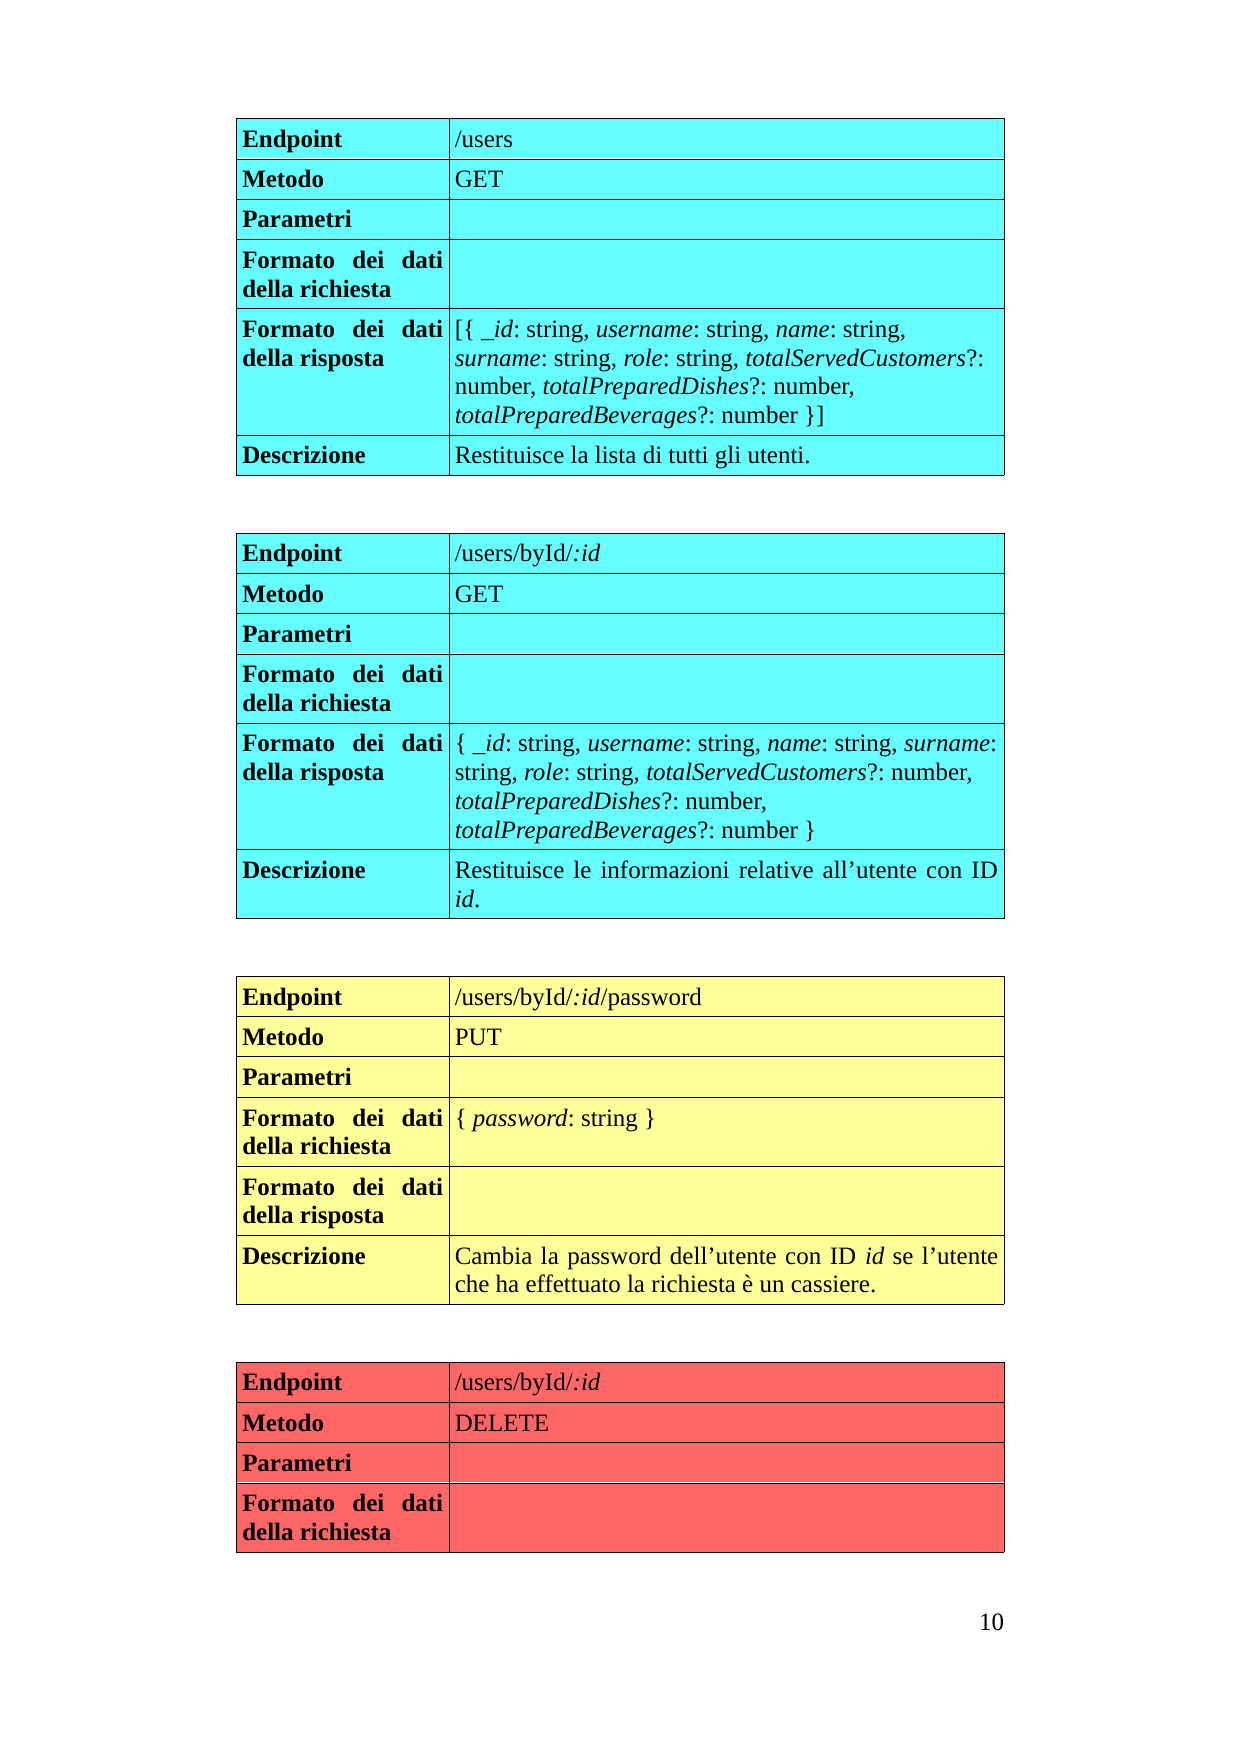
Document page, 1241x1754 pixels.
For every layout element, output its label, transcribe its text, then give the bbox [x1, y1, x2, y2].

table_cell Parametri [237, 614, 449, 653]
table_cell { password: string } [450, 1098, 1004, 1166]
table_header /users/byId/:id [450, 1363, 1004, 1402]
table_cell Formato dei dati della richiesta [237, 655, 449, 723]
table_cell [450, 1484, 1004, 1552]
table_cell Formato dei dati della risposta [237, 309, 449, 435]
table_cell [450, 655, 1004, 723]
table_header /users [450, 119, 1004, 158]
table_cell Restituisce la lista di tutti gli utenti. [450, 436, 1004, 475]
table_cell [450, 200, 1004, 239]
table_cell Metodo [237, 1403, 449, 1442]
table_cell Formato dei dati della richiesta [237, 1484, 449, 1552]
table_cell Metodo [237, 574, 449, 613]
table_cell [450, 614, 1004, 653]
table_header /users/byId/:id/password [450, 977, 1004, 1016]
table_cell Descrizione [237, 850, 449, 918]
table_header /users/byId/:id [450, 534, 1004, 573]
table_cell Formato dei dati della risposta [237, 1167, 449, 1235]
table_cell Metodo [237, 1017, 449, 1056]
table_cell Descrizione [237, 1236, 449, 1304]
table_header Endpoint [237, 1363, 449, 1402]
table_cell Descrizione [237, 436, 449, 475]
table_cell Parametri [237, 200, 449, 239]
table_cell Formato dei dati della richiesta [237, 1098, 449, 1166]
table_header Endpoint [237, 977, 449, 1016]
table_cell [{ _id: string, username: string, name: string, surname: string, role: string, totalServedCustomers?: number, totalPreparedDishes?: number, totalPreparedBeverages?: number }] [450, 309, 1004, 435]
table_cell GET [450, 160, 1004, 199]
table_cell GET [450, 574, 1004, 613]
table_cell { _id: string, username: string, name: string, surname: string, role: string, totalServedCustomers?: number, totalPreparedDishes?: number, totalPreparedBeverages?: number } [450, 724, 1004, 849]
table_cell Metodo [237, 160, 449, 199]
table_cell Restituisce le informazioni relative all’utente con ID id. [450, 850, 1004, 918]
table_cell [450, 1057, 1004, 1097]
table_cell Parametri [237, 1057, 449, 1097]
table_header Endpoint [237, 119, 449, 158]
table_header Endpoint [237, 534, 449, 573]
table_cell Parametri [237, 1443, 449, 1482]
table_cell [450, 240, 1004, 308]
table_cell PUT [450, 1017, 1004, 1056]
table_cell [450, 1167, 1004, 1235]
table_cell Formato dei dati della risposta [237, 724, 449, 849]
table_cell DELETE [450, 1403, 1004, 1442]
table_cell Cambia la password dell’utente con ID id se l’utente che ha effettuato la richiesta è un cassiere. [450, 1236, 1004, 1304]
table_cell [450, 1443, 1004, 1482]
